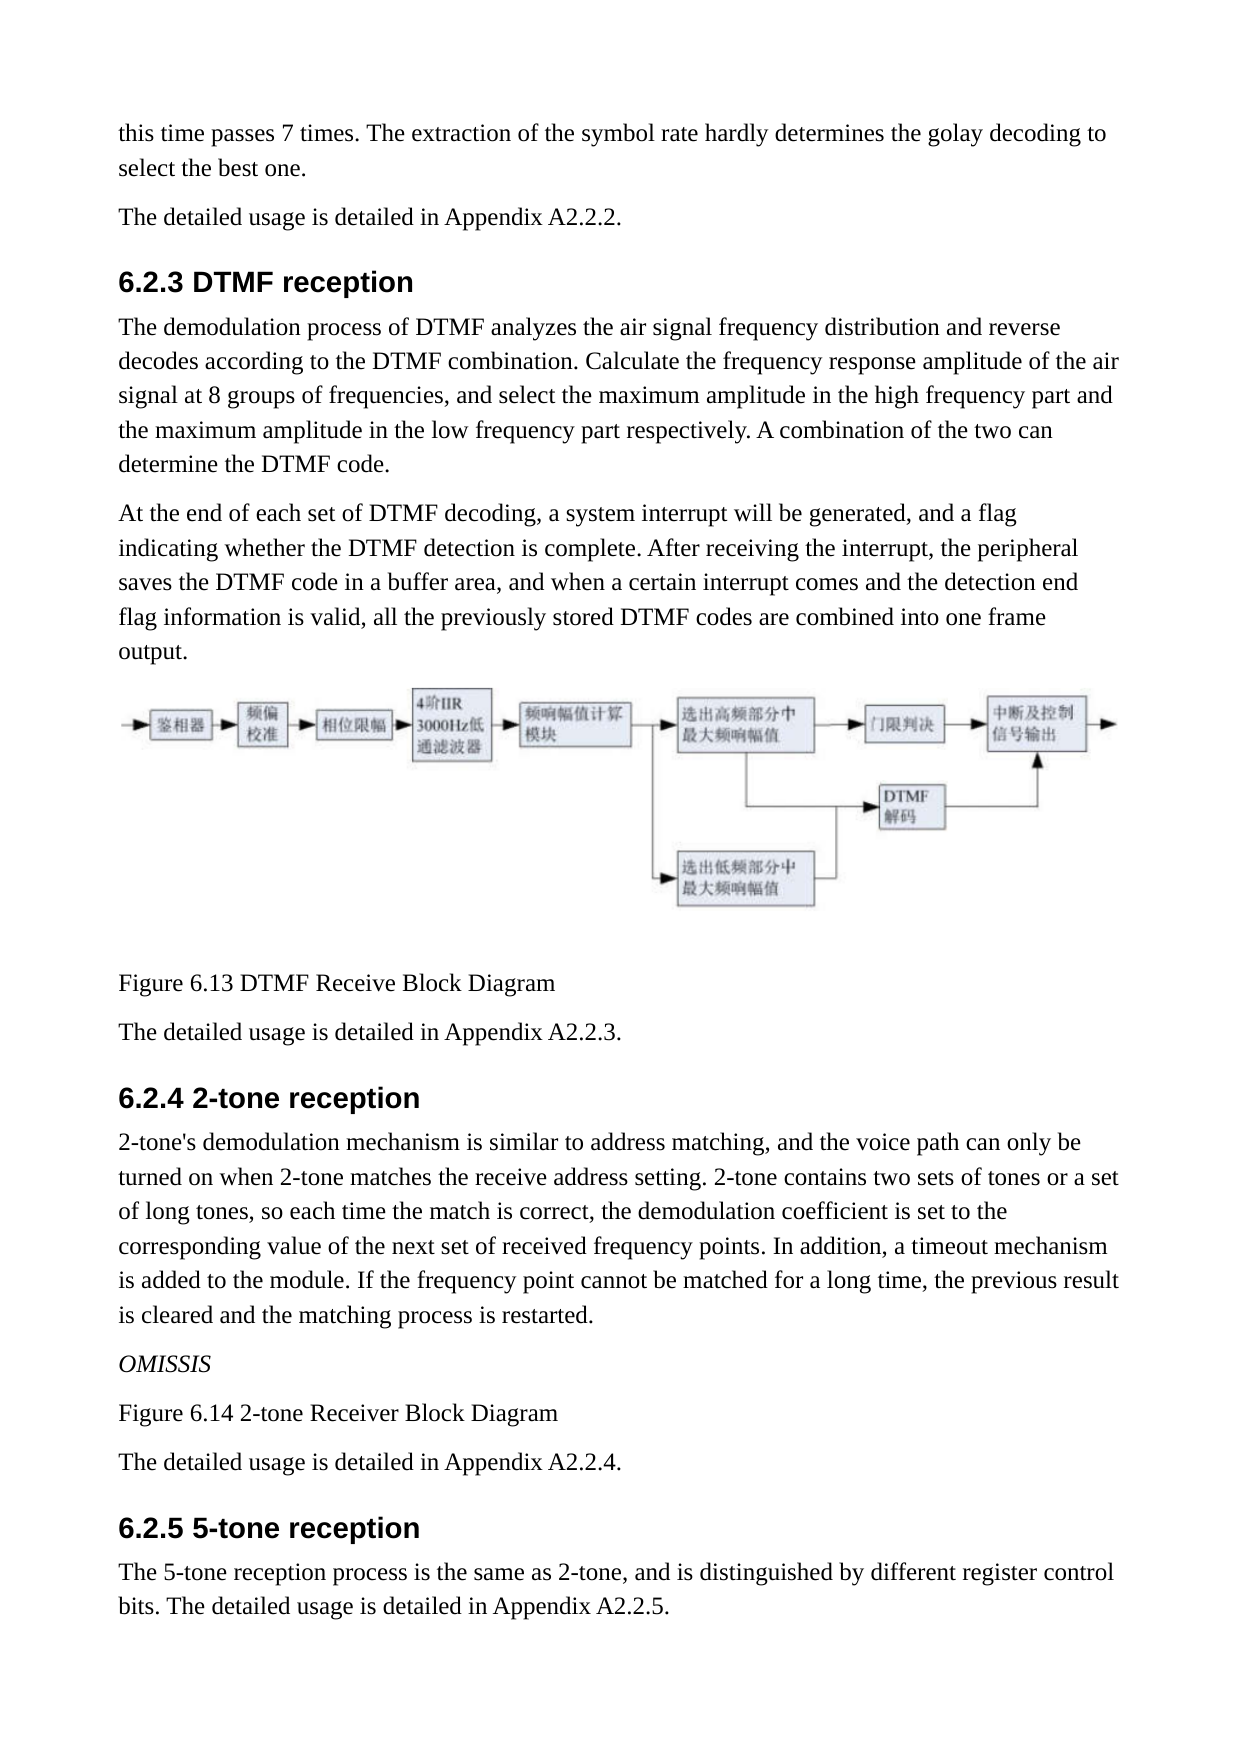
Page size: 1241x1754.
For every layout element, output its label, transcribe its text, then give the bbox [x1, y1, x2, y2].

text Figure 6.13 DTMF Receive Block Diagram [118, 968, 1122, 997]
text The 5-tone reception process is the same as 2-tone, and is distinguished by different register control bits. The detailed usage is detailed in Appendix A2.2.5. [118, 1557, 1122, 1620]
subtitle DTMF reception [118, 265, 1122, 299]
text The detailed usage is detailed in Appendix A2.2.4. [118, 1447, 1122, 1476]
text The detailed usage is detailed in Appendix A2.2.3. [118, 1017, 1122, 1046]
text At the end of each set of DTMF decoding, a system interrupt will be generated, and a flag indicating whether the DTMF detection is complete. After receiving the interrupt, the peripheral saves the DTMF code in a buffer area, and when a certain interrupt comes and the detection end flag information is valid, all the previously stored DTMF codes are combined into one frame output. [118, 498, 1122, 665]
subtitle 5-tone reception [118, 1511, 1122, 1544]
subtitle 2-tone reception [118, 1081, 1122, 1115]
text Figure 6.14 2-tone Receiver Block Diagram [118, 1398, 1122, 1427]
text OMISSIS [118, 1349, 1122, 1377]
text this time passes 7 times. The extraction of the symbol rate hardly determines the golay decoding to select the best one. [118, 118, 1122, 181]
text The demodulation process of DTMF analyzes the air signal frequency distribution and reverse decodes according to the DTMF combination. Calculate the frequency response amplitude of the air signal at 8 groups of frequencies, and select the maximum amplitude in the high frequency part and the maximum amplitude in the low frequency part respectively. A combination of the two can determine the DTMF code. [118, 312, 1122, 478]
text The detailed usage is detailed in Appendix A2.2.2. [118, 202, 1122, 230]
picture [118, 685, 1123, 914]
text 2-tone's demodulation mechanism is similar to address matching, and the voice path can only be turned on when 2-tone matches the receive address setting. 2-tone contains two sets of tones or a set of long tones, so each time the match is correct, the demodulation coefficient is set to the corresponding value of the next set of received frequency points. In addition, a timeout mechanism is added to the module. If the frequency point cannot be matched for a long time, the previous result is cleared and the matching process is restarted. [118, 1127, 1122, 1328]
